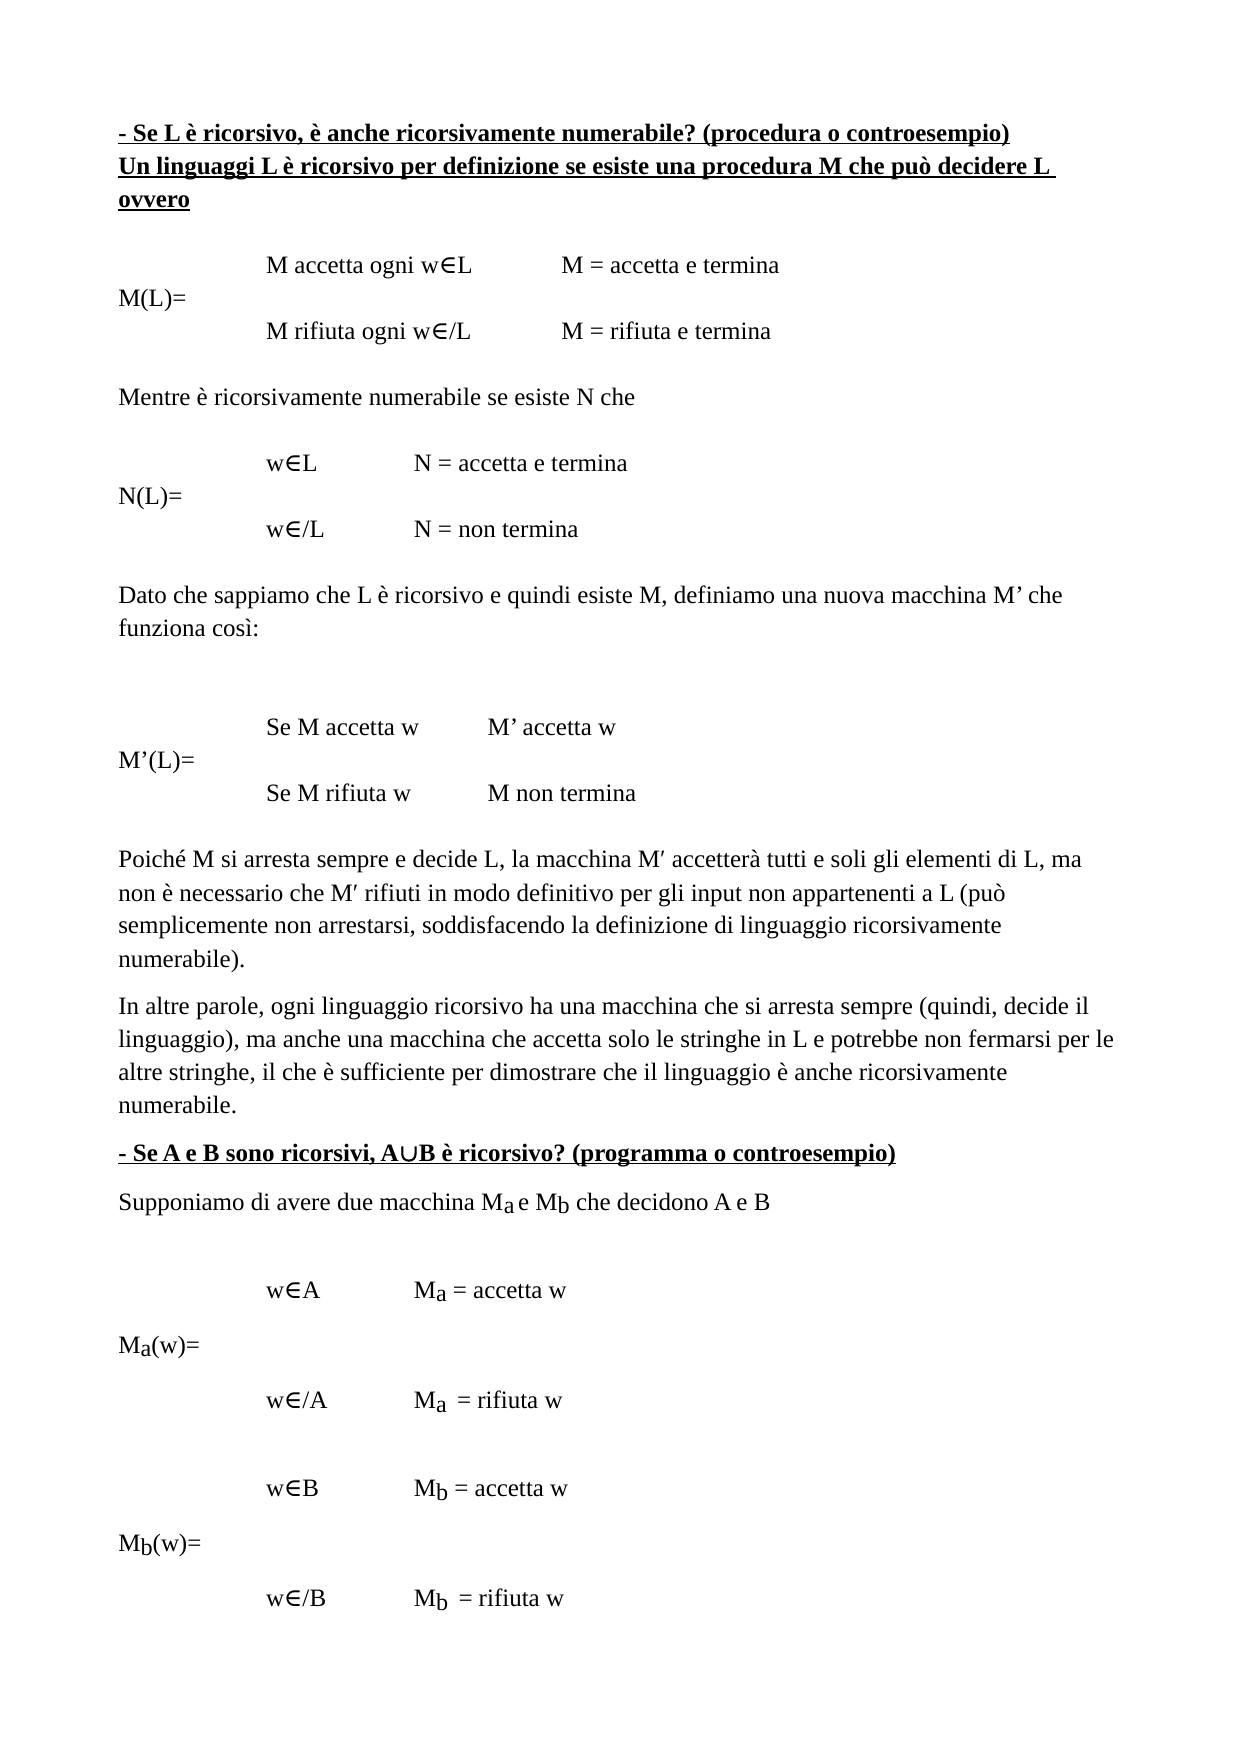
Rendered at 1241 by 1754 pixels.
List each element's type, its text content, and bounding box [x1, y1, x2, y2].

text Poiché M si arresta sempre e decide L, la macchina M′ accetterà tutti e soli gli elementi di L, ma non è necessario che M′ rifiuti in modo definitivo per gli input non appartenenti a L (può semplicemente non arrestarsi, soddisfacendo la definizione di linguaggio ricorsivamente numerabile). [118, 844, 1122, 972]
list Se M accetta w M’ accetta w [118, 712, 1122, 741]
list M rifiuta ogni w∈/L M = rifiuta e termina [118, 316, 1122, 345]
list Supponiamo di avere due macchina Ma e Mb che decidono A e B [118, 1171, 1122, 1219]
list Mb(w)= [118, 1512, 1122, 1560]
list Mentre è ricorsivamente numerabile se esiste N che [118, 382, 1122, 411]
list N(L)= [118, 481, 1122, 510]
list - Se L è ricorsivo, è anche ricorsivamente numerabile? (procedura o controesempio) [118, 118, 1122, 147]
list Dato che sappiamo che L è ricorsivo e quindi esiste M, definiamo una nuova macchina M’ che funziona così: [118, 580, 1122, 642]
list w∈/L N = non termina [118, 514, 1122, 543]
list Un linguaggi L è ricorsivo per definizione se esiste una procedura M che può decidere L ovvero [118, 151, 1122, 213]
list - Se A e B sono ricorsivi, AB è ricorsivo? (programma o controesempio) [118, 1138, 1122, 1167]
list M accetta ogni w∈L M = accetta e termina [118, 250, 1122, 279]
list w∈A Ma = accetta w [118, 1259, 1122, 1307]
list w∈B Mb = accetta w [118, 1457, 1122, 1505]
list M(L)= [118, 283, 1122, 312]
list w∈/A Ma = rifiuta w [118, 1369, 1122, 1417]
list Se M rifiuta w M non termina [118, 778, 1122, 807]
list w∈/B Mb = rifiuta w [118, 1568, 1122, 1616]
list w∈L N = accetta e termina [118, 448, 1122, 477]
list M’(L)= [118, 746, 1122, 774]
list Ma(w)= [118, 1314, 1122, 1362]
text In altre parole, ogni linguaggio ricorsivo ha una macchina che si arresta sempre (quindi, decide il linguaggio), ma anche una macchina che accetta solo le stringhe in L e potrebbe non fermarsi per le altre stringhe, il che è sufficiente per dimostrare che il linguaggio è anche ricorsivamente numerabile. [118, 991, 1122, 1119]
